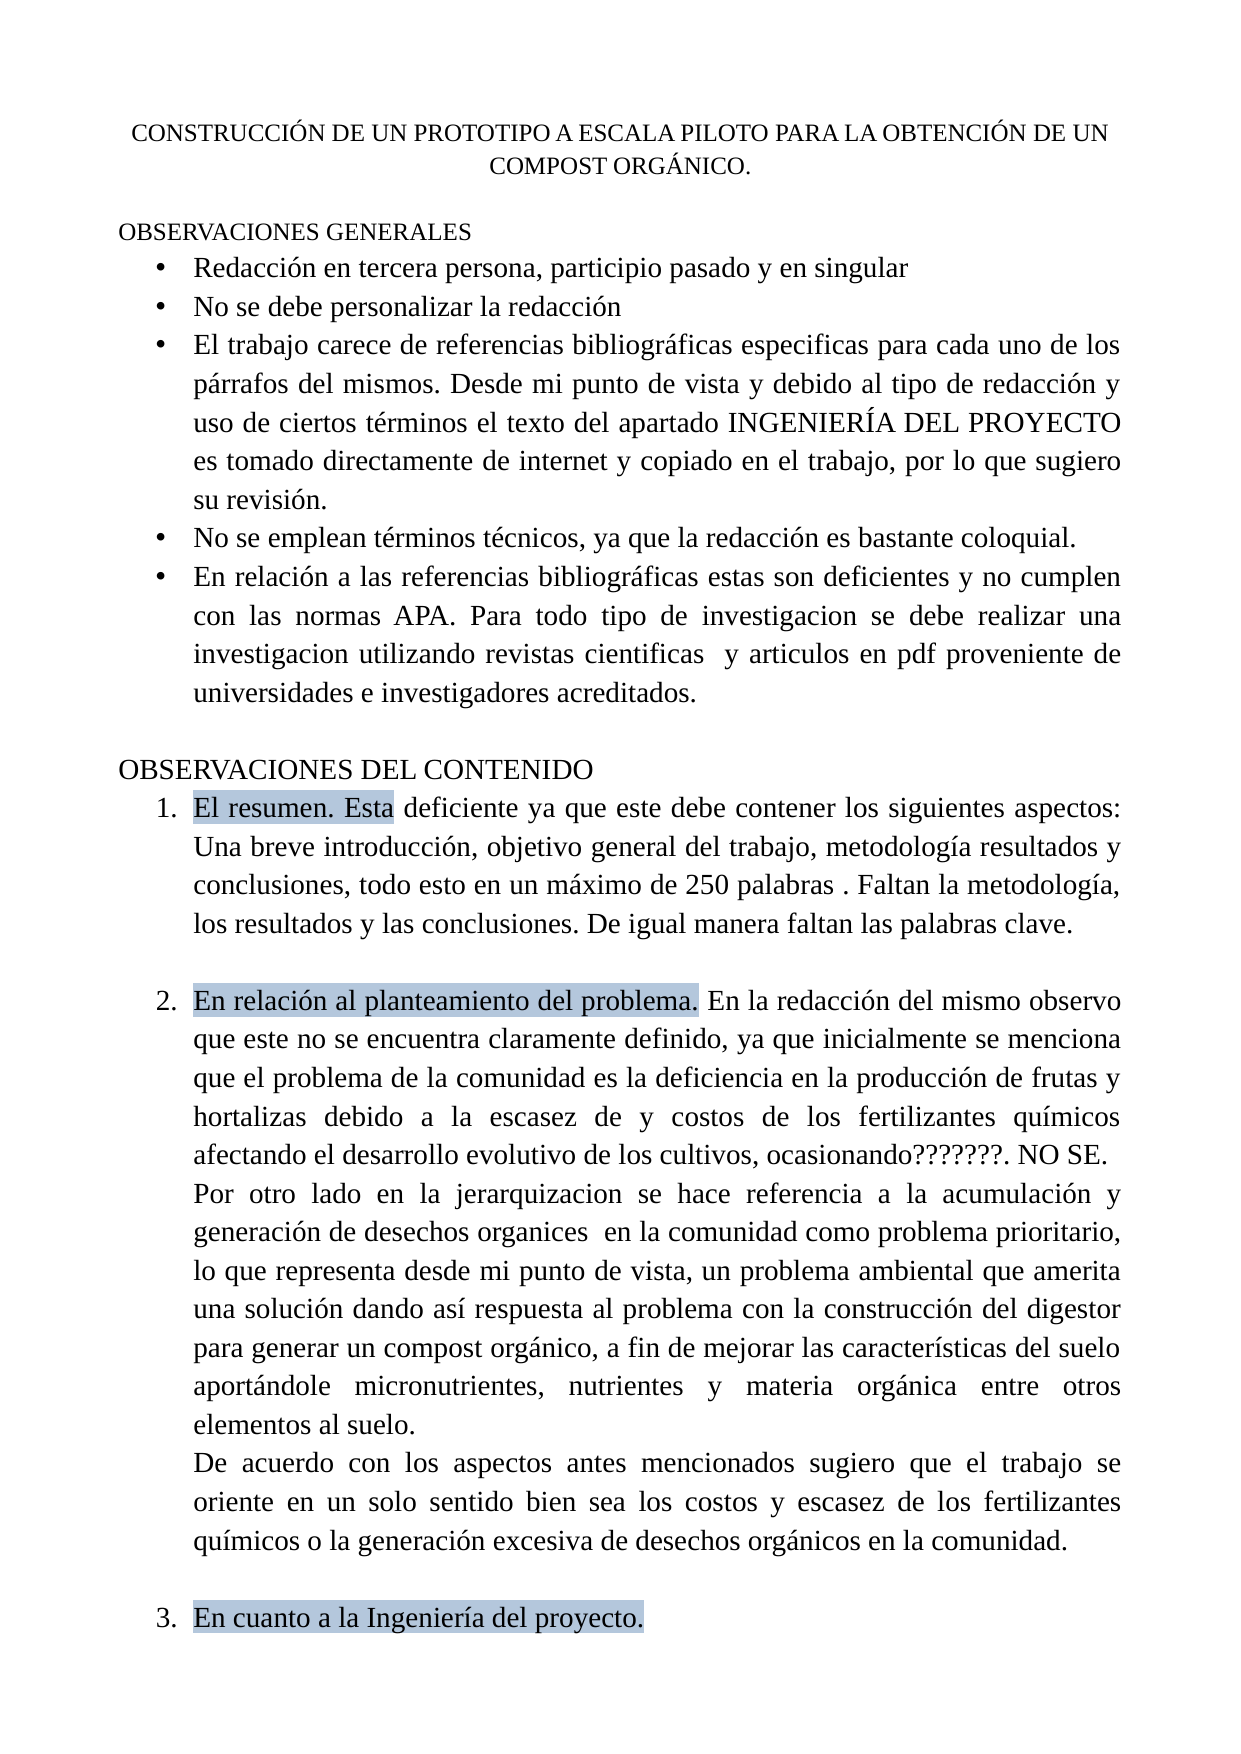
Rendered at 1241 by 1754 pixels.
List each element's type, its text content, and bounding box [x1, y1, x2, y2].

list En cuanto a la Ingeniería del proyecto. [156, 1600, 1122, 1633]
list De acuerdo con los aspectos antes mencionados sugiero que el trabajo se oriente en un solo sentido bien sea los costos y escasez de los fertilizantes químicos o la generación excesiva de desechos orgánicos en la comunidad. [156, 1446, 1122, 1556]
list En relación al planteamiento del problema. En la redacción del mismo observo que este no se encuentra claramente definido, ya que inicialmente se menciona que el problema de la comunidad es la deficiencia en la producción de frutas y hortalizas debido a la escasez de y costos de los fertilizantes químicos afectando el desarrollo evolutivo de los cultivos, ocasionando???????. NO SE. [156, 983, 1122, 1171]
text OBSERVACIONES DEL CONTENIDO [118, 752, 1122, 785]
list No se emplean términos técnicos, ya que la redacción es bastante coloquial. [156, 520, 1122, 554]
list Por otro lado en la jerarquizacion se hace referencia a la acumulación y generación de desechos organices en la comunidad como problema prioritario, lo que representa desde mi punto de vista, un problema ambiental que amerita una solución dando así respuesta al problema con la construcción del digestor para generar un compost orgánico, a fin de mejorar las características del suelo aportándole micronutrientes, nutrientes y materia orgánica entre otros elementos al suelo. [156, 1176, 1122, 1441]
list El resumen. Esta deficiente ya que este debe contener los siguientes aspectos: Una breve introducción, objetivo general del trabajo, metodología resultados y conclusiones, todo esto en un máximo de 250 palabras . Faltan la metodología, los resultados y las conclusiones. De igual manera faltan las palabras clave. [156, 790, 1122, 939]
list En relación a las referencias bibliográficas estas son deficientes y no cumplen con las normas APA. Para todo tipo de investigacion se debe realizar una investigacion utilizando revistas cientificas y articulos en pdf proveniente de universidades e investigadores acreditados. [156, 559, 1122, 708]
list Redacción en tercera persona, participio pasado y en singular [156, 250, 1122, 284]
text OBSERVACIONES GENERALES [118, 217, 1122, 246]
list No se debe personalizar la redacción [156, 289, 1122, 322]
text CONSTRUCCIÓN DE UN PROTOTIPO A ESCALA PILOTO PARA LA OBTENCIÓN DE UN COMPOST ORGÁNICO. [118, 118, 1122, 180]
list El trabajo carece de referencias bibliográficas especificas para cada uno de los párrafos del mismos. Desde mi punto de vista y debido al tipo de redacción y uso de ciertos términos el texto del apartado INGENIERÍA DEL PROYECTO es tomado directamente de internet y copiado en el trabajo, por lo que sugiero su revisión. [156, 327, 1122, 515]
